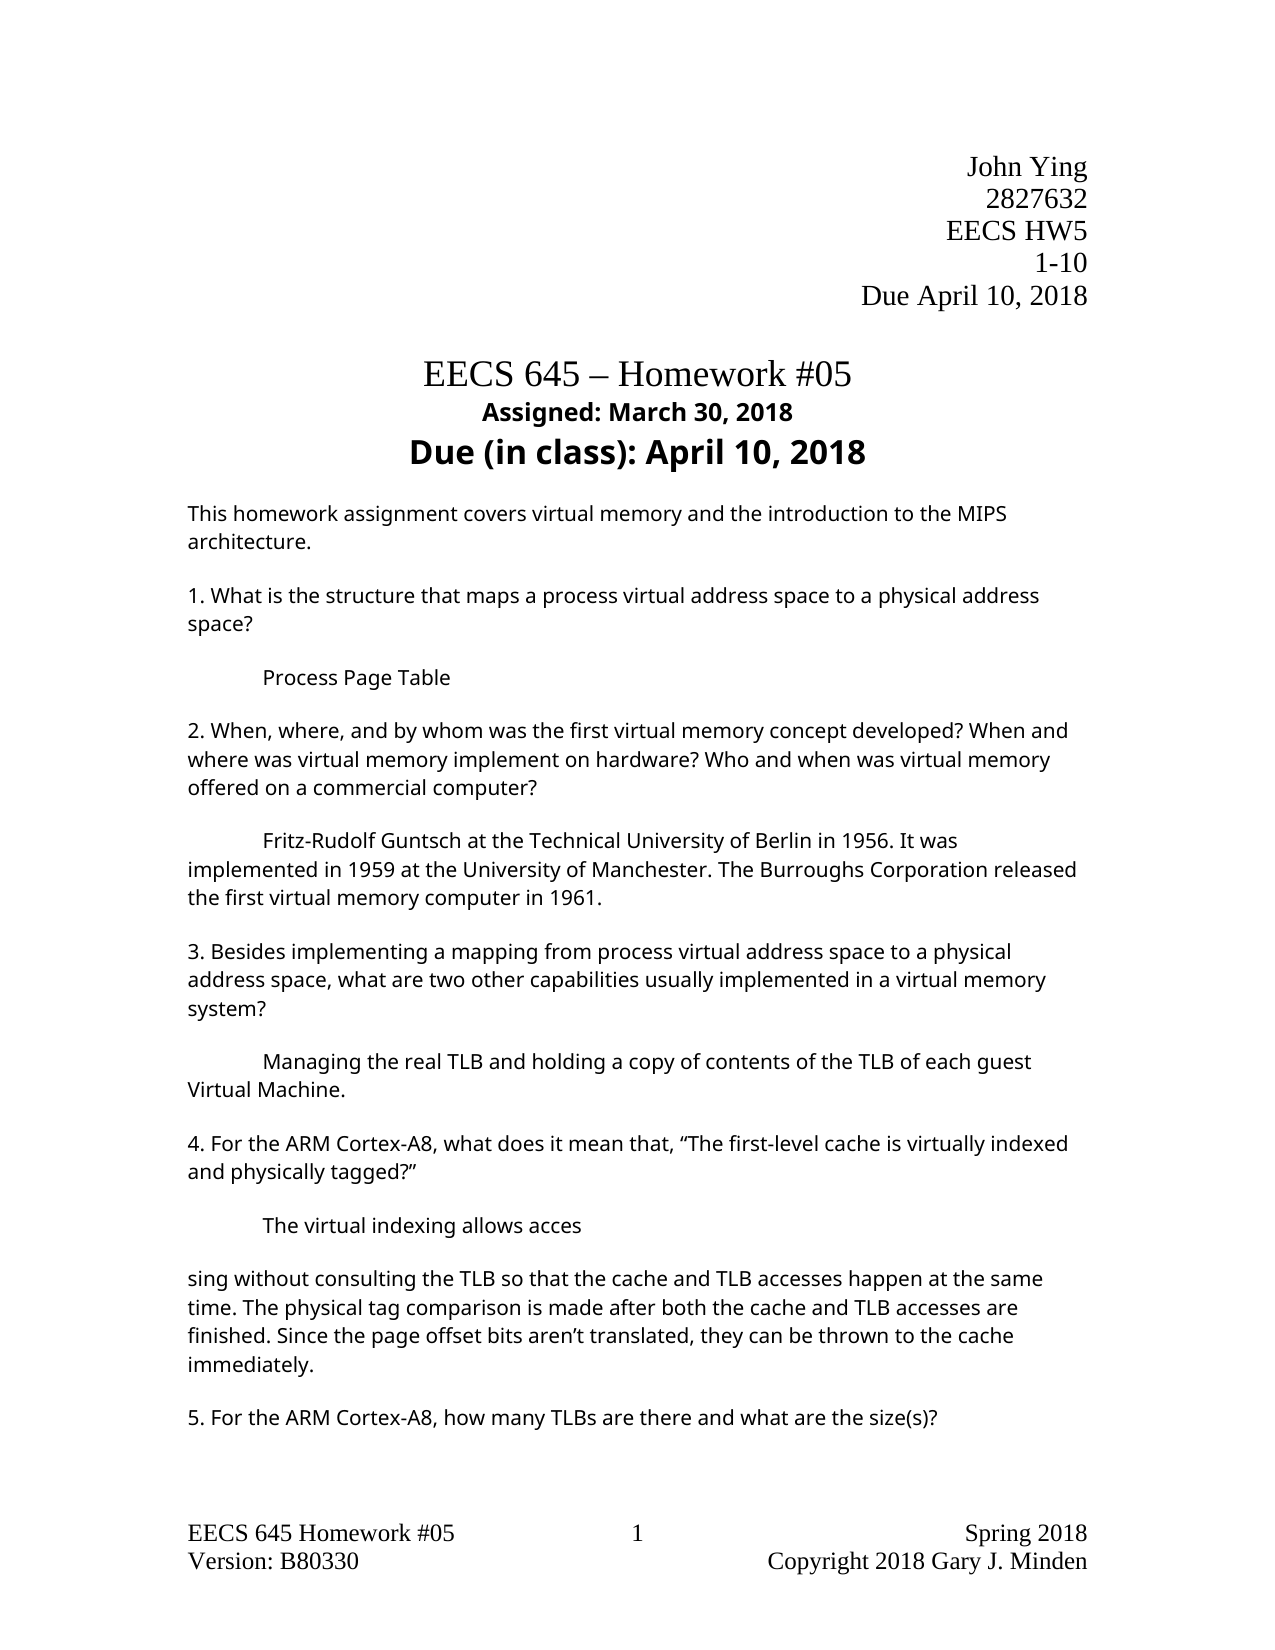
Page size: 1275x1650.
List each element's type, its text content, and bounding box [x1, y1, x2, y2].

text This homework assignment covers virtual memory and the introduction to the MIPS architecture. [187, 499, 1087, 556]
text Process Page Table [187, 663, 1087, 691]
text sing without consulting the TLB so that the cache and TLB accesses happen at the same time. The physical tag comparison is made after both the cache and TLB accesses are finished. Since the page offset bits aren’t translated, they can be thrown to the cache immediately. [187, 1264, 1087, 1378]
text Due (in class): April 10, 2018 [187, 429, 1087, 474]
title 1-10 [187, 247, 1087, 279]
text The virtual indexing allows acces [187, 1211, 1087, 1239]
text 1. What is the structure that maps a process virtual address space to a physical address space? [187, 581, 1087, 638]
title John Ying [187, 150, 1087, 182]
text 5. For the ARM Cortex-A8, how many TLBs are there and what are the size(s)? [187, 1403, 1087, 1432]
text Assigned: March 30, 2018 [187, 394, 1087, 429]
text 4. For the ARM Cortex-A8, what does it mean that, “The first-level cache is virtually indexed and physically tagged?” [187, 1129, 1087, 1186]
title EECS 645 – Homework #05 [187, 353, 1087, 394]
title EECS HW5 [187, 214, 1087, 247]
text Fritz-Rudolf Guntsch at the Technical University of Berlin in 1956. It was implemented in 1959 at the University of Manchester. The Burroughs Corporation released the first virtual memory computer in 1961. [187, 827, 1087, 912]
title 2827632 [187, 182, 1087, 214]
text Managing the real TLB and holding a copy of contents of the TLB of each guest Virtual Machine. [187, 1047, 1087, 1104]
text 3. Besides implementing a mapping from process virtual address space to a physical address space, what are two other capabilities usually implemented in a virtual memory system? [187, 937, 1087, 1022]
title Due April 10, 2018 [187, 279, 1087, 311]
text 2. When, where, and by whom was the first virtual memory concept developed? When and where was virtual memory implement on hardware? Who and when was virtual memory offered on a commercial computer? [187, 716, 1087, 802]
